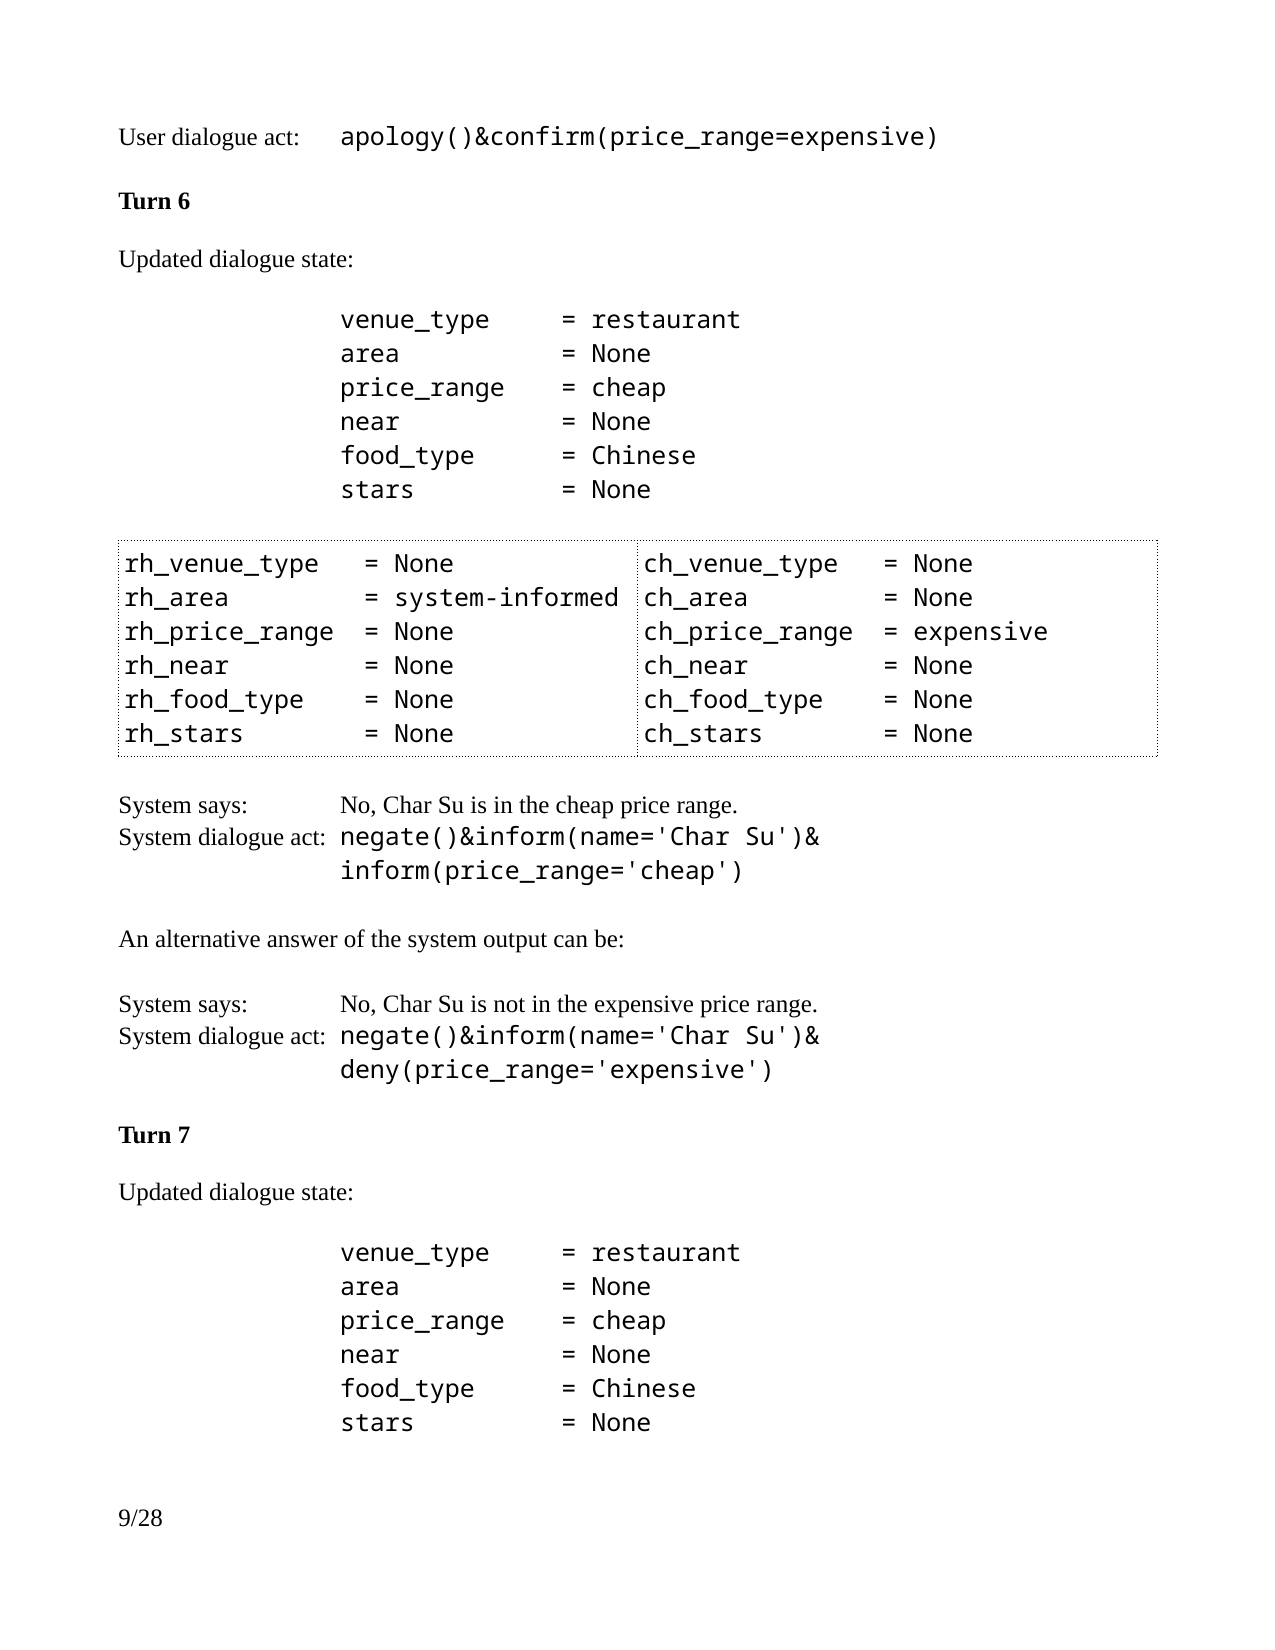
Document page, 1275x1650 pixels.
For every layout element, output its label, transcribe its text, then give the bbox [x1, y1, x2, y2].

text deny(price_range='expensive') [118, 1052, 1157, 1086]
text food_type = Chinese [118, 437, 1157, 472]
text Updated dialogue state: [118, 1177, 1157, 1206]
text Turn 6 [118, 186, 1157, 215]
text area = None [118, 335, 1157, 369]
text Updated dialogue state: [118, 244, 1157, 272]
text An alternative answer of the system output can be: [118, 921, 1157, 955]
text stars = None [118, 472, 1157, 506]
text Turn 7 [118, 1120, 1157, 1148]
text System dialogue act: negate()&inform(name='Char Su')& [118, 1018, 1157, 1052]
text inform(price_range='cheap') [118, 853, 1157, 887]
text User dialogue act: apology()&confirm(price_range=expensive) [118, 118, 1157, 152]
text System says: No, Char Su is in the cheap price range. [118, 790, 1157, 818]
text venue_type = restaurant [118, 1235, 1157, 1269]
text area = None [118, 1269, 1157, 1303]
text price_range = cheap [118, 369, 1157, 403]
text venue_type = restaurant [118, 301, 1157, 335]
text System dialogue act: negate()&inform(name='Char Su')& [118, 818, 1157, 853]
text food_type = Chinese [118, 1371, 1157, 1405]
text near = None [118, 403, 1157, 437]
table_header ch_venue_type = None ch_area = None ch_price_range = expensive ch_near = None ch_food_type = None ch_stars = None [638, 540, 1157, 756]
text stars = None [118, 1405, 1157, 1439]
text price_range = cheap [118, 1303, 1157, 1337]
text System says: No, Char Su is not in the expensive price range. [118, 989, 1157, 1018]
text near = None [118, 1337, 1157, 1371]
table_header rh_venue_type = None rh_area = system-informed rh_price_range = None rh_near = None rh_food_type = None rh_stars = None [118, 540, 637, 756]
